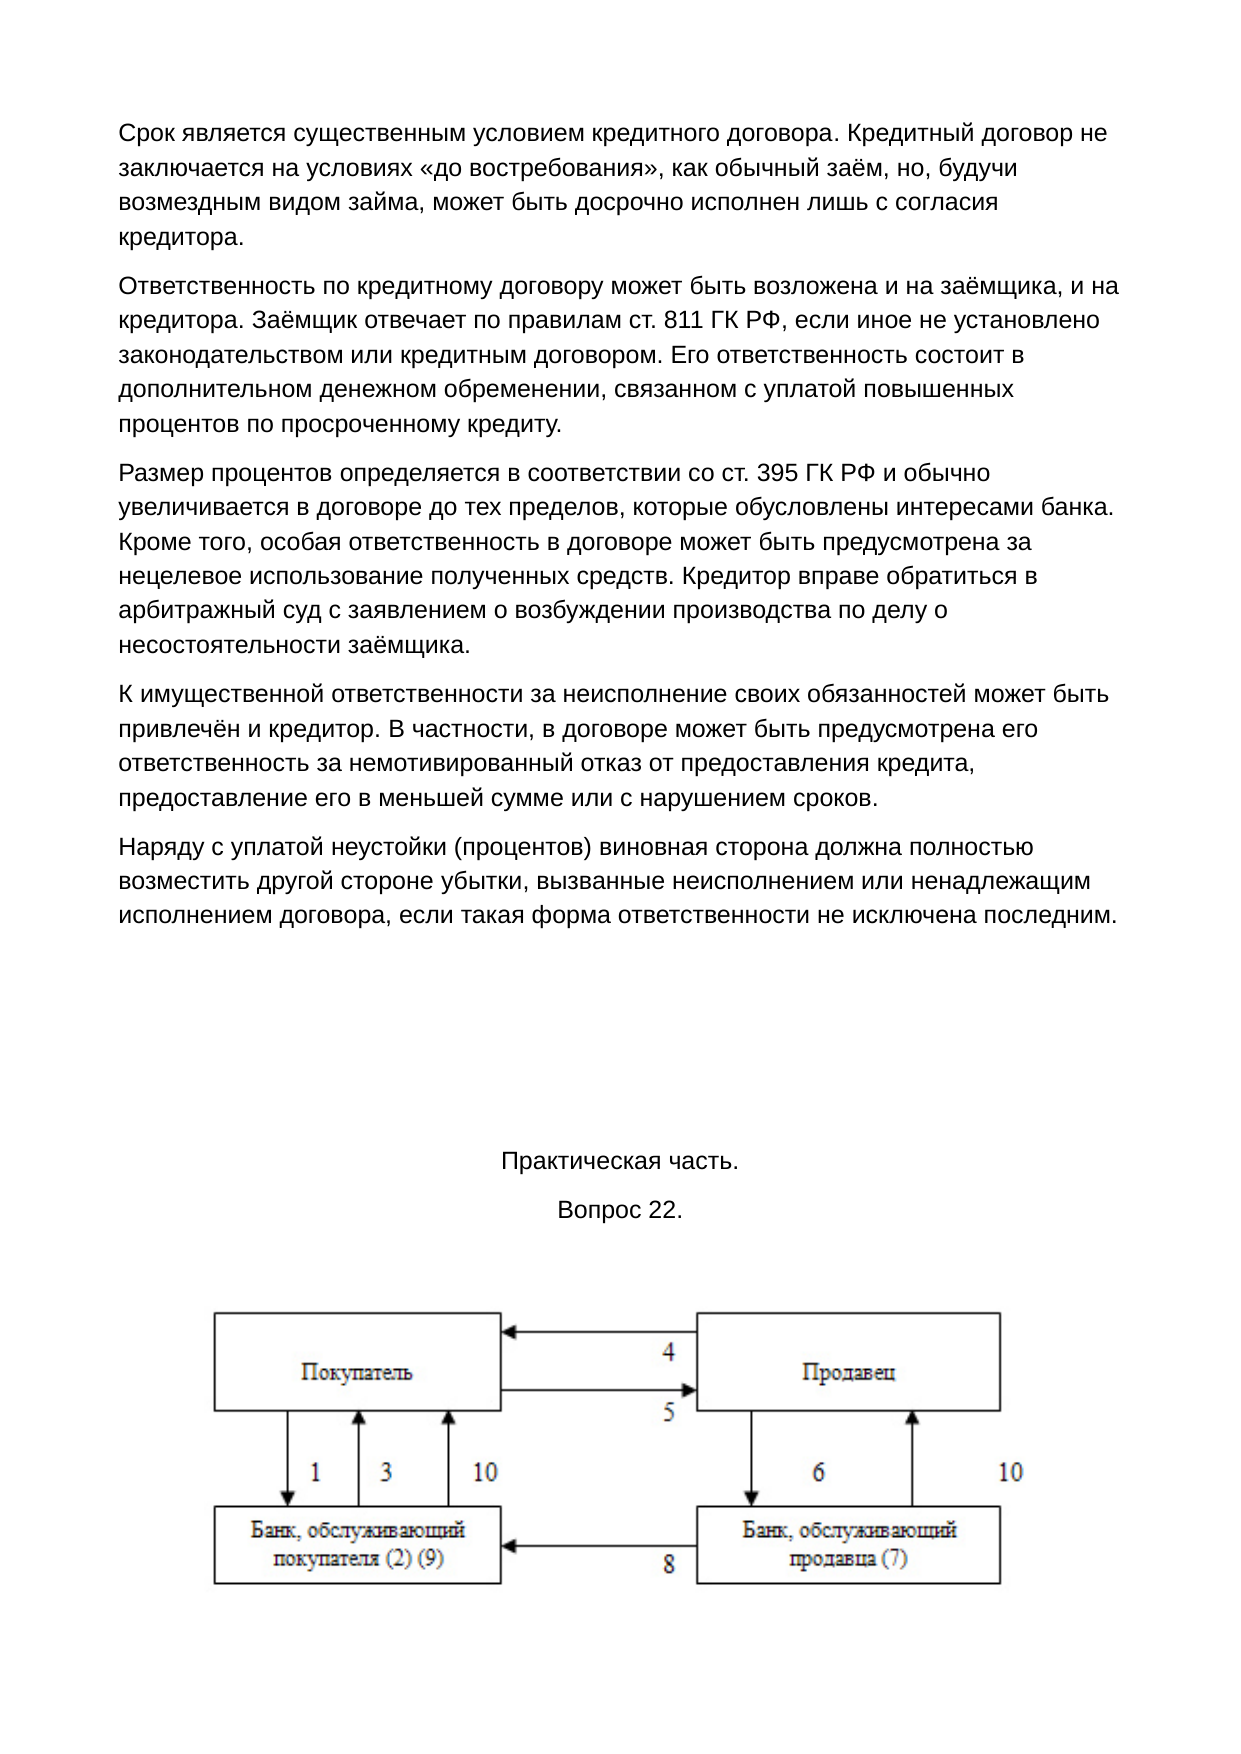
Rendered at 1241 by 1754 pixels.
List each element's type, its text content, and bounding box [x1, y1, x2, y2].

text К имущественной ответственности за неисполнение своих обязанностей может быть привлечён и кредитор. В частности, в договоре может быть предусмотрена его ответственность за немотивированный отказ от предоставления кредита, предоставление его в меньшей сумме или с нарушением сроков. [118, 679, 1122, 811]
text Ответственность по кредитному договору может быть возложена и на заёмщика, и на кредитора. Заёмщик отвечает по правилам ст. 811 ГК РФ, если иное не установлено законодательством или кредитным договором. Его ответственность состоит в дополнительном денежном обременении, связанном с уплатой повышенных процентов по просроченному кредиту. [118, 271, 1122, 437]
text Размер процентов определяется в соответствии со ст. 395 ГК РФ и обычно увеличивается в договоре до тех пределов, которые обусловлены интересами банка. Кроме того, особая ответственность в договоре может быть предусмотрена за нецелевое использование полученных средств. Кредитор вправе обратиться в арбитражный суд с заявлением о возбуждении производства по делу о несостоятельности заёмщика. [118, 458, 1122, 659]
text Вопрос 22. [118, 1195, 1122, 1224]
text Наряду с уплатой неустойки (процентов) виновная сторона должна полностью возместить другой стороне убытки, вызванные неисполнением или ненадлежащим исполнением договора, если такая форма ответственности не исключена последним. [118, 832, 1122, 929]
text Практическая часть. [118, 1146, 1122, 1174]
picture [203, 1293, 1037, 1598]
text Срок является существенным условием кредитного договора. Кредитный договор не заключается на условиях «до востребования», как обычный заём, но, будучи возмездным видом займа, может быть досрочно исполнен лишь с согласия кредитора. [118, 118, 1122, 250]
